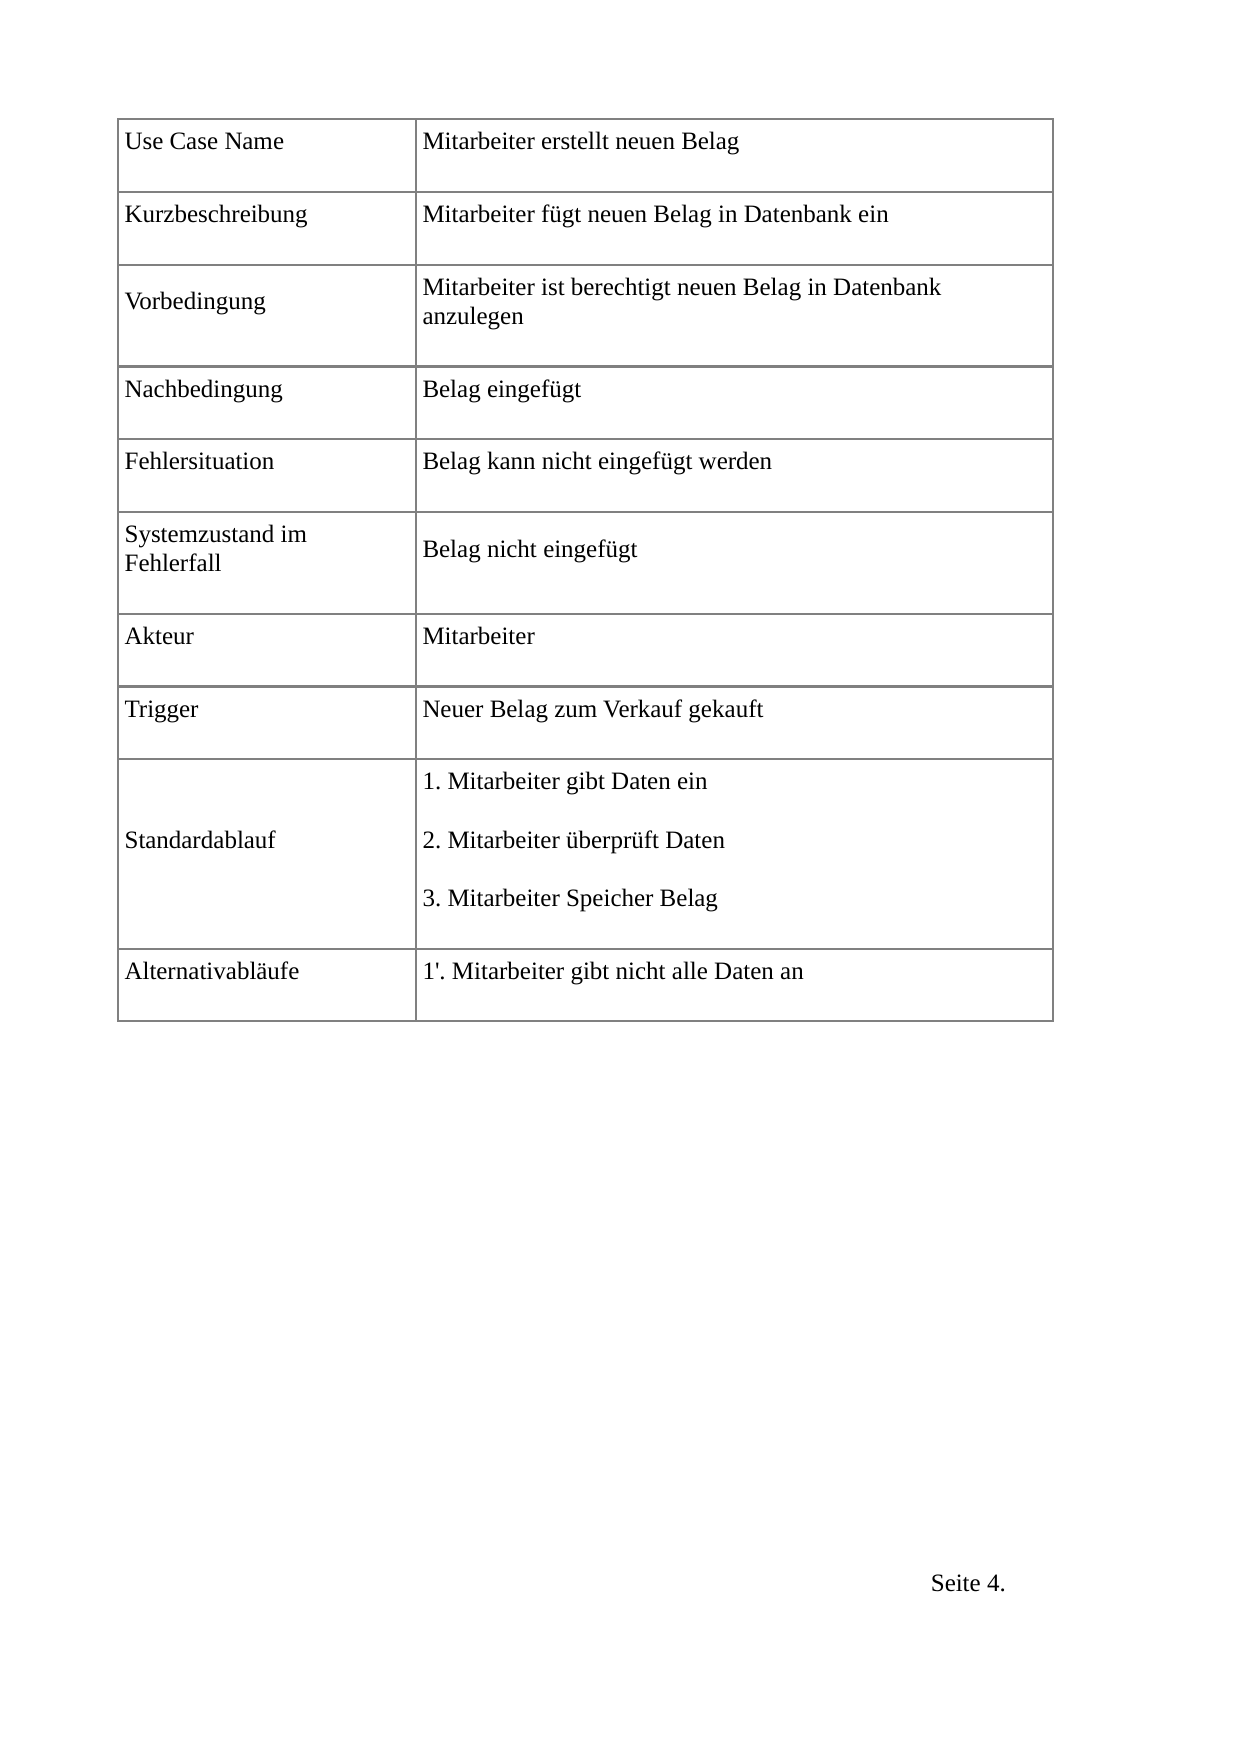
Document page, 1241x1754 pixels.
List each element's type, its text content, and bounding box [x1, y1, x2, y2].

table_cell Kurzbeschreibung [119, 193, 415, 264]
table_cell Mitarbeiter fügt neuen Belag in Datenbank ein [417, 193, 1052, 264]
table_cell Akteur [119, 615, 415, 685]
table_cell 1. Mitarbeiter gibt Daten ein 2. Mitarbeiter überprüft Daten 3. Mitarbeiter Speicher Belag [417, 760, 1052, 947]
table_cell 1'. Mitarbeiter gibt nicht alle Daten an [417, 950, 1052, 1020]
table_cell Belag kann nicht eingefügt werden [417, 440, 1052, 511]
table_cell Trigger [119, 688, 415, 758]
table_cell Neuer Belag zum Verkauf gekauft [417, 688, 1052, 758]
table_cell Mitarbeiter [417, 615, 1052, 685]
table_header Use Case Name [119, 120, 415, 191]
table_cell Standardablauf [119, 760, 415, 947]
table_cell Alternativabläufe [119, 950, 415, 1020]
table_cell Fehlersituation [119, 440, 415, 511]
table_cell Belag eingefügt [417, 368, 1052, 438]
table_cell Mitarbeiter ist berechtigt neuen Belag in Datenbank anzulegen [417, 266, 1052, 365]
text Seite 4. [118, 1568, 1122, 1597]
table_cell Systemzustand im Fehlerfall [119, 513, 415, 612]
table_header Mitarbeiter erstellt neuen Belag [417, 120, 1052, 191]
table_cell Belag nicht eingefügt [417, 513, 1052, 612]
table_cell Nachbedingung [119, 368, 415, 438]
table_cell Vorbedingung [119, 266, 415, 365]
